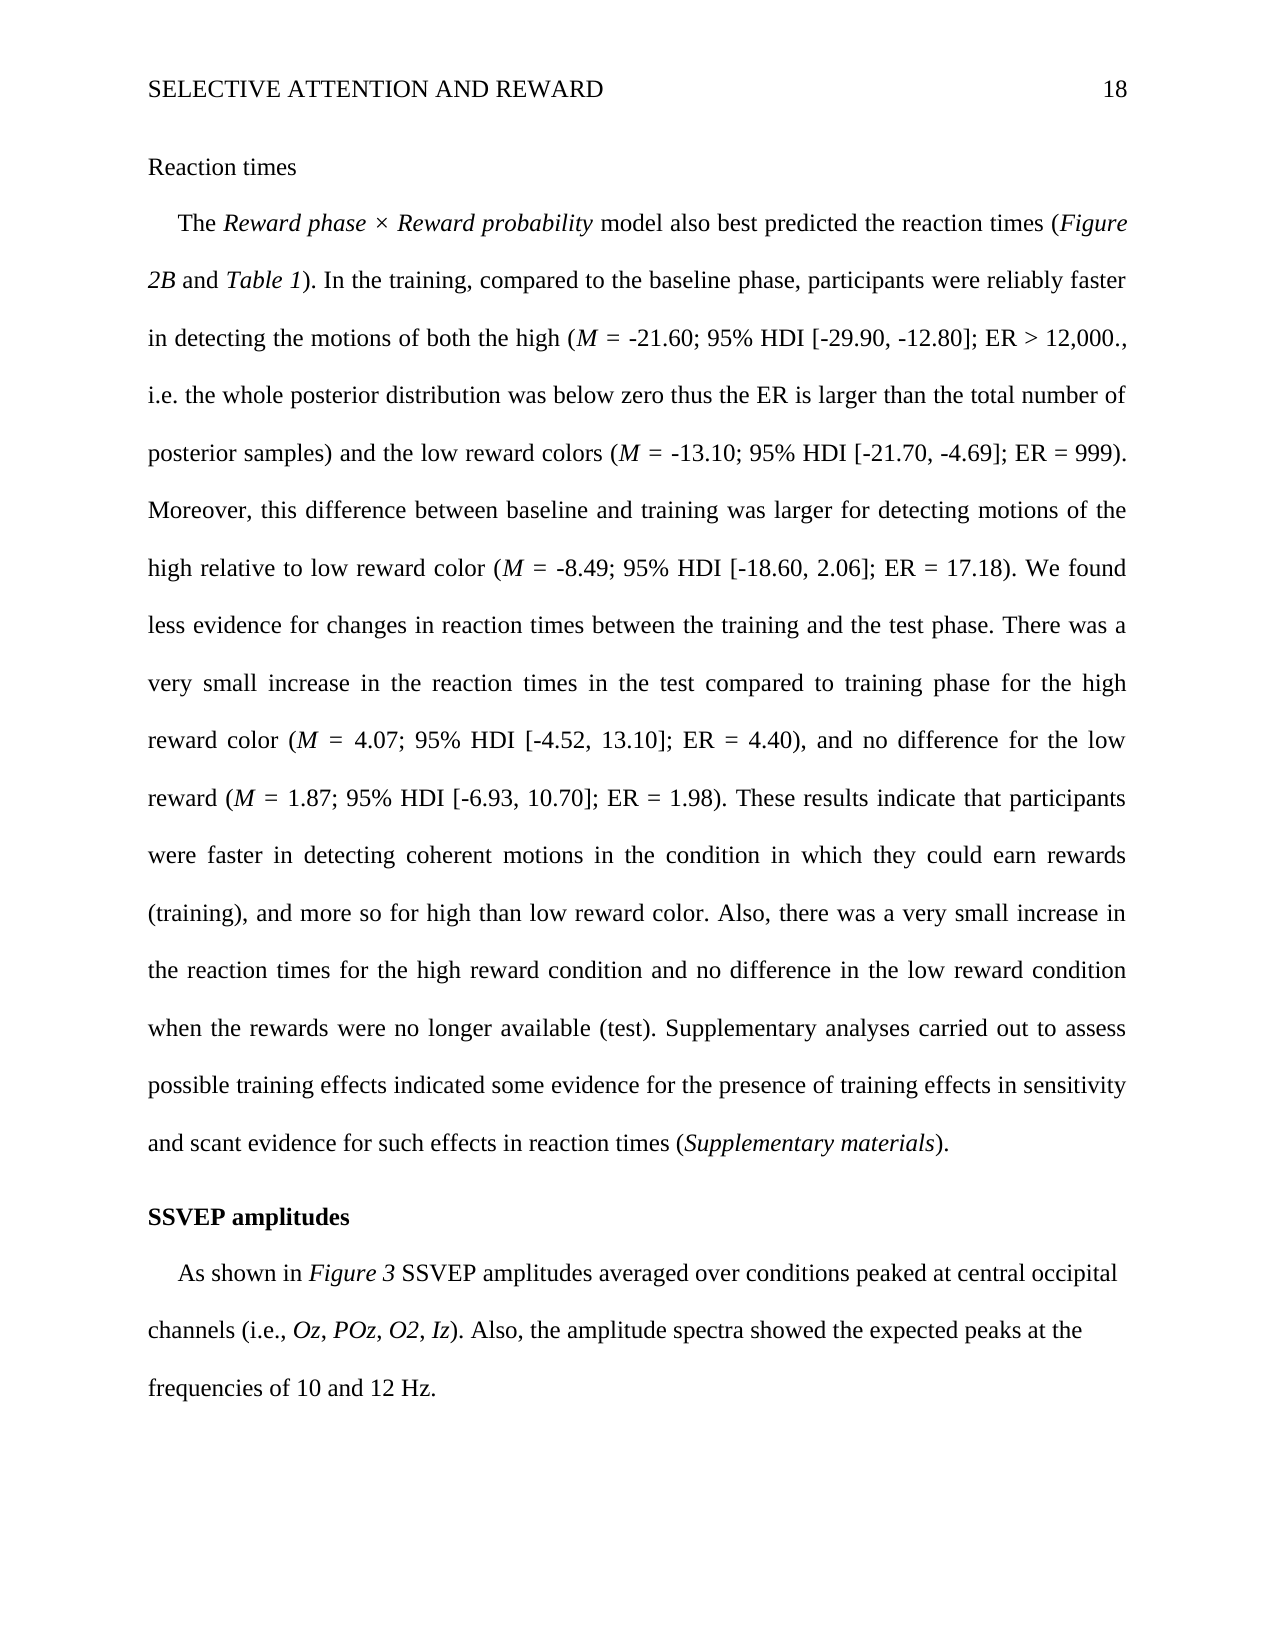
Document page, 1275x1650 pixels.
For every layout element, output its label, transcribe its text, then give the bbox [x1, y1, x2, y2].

text The Reward phase × Reward probability model also best predicted the reaction times (Figure 2B and Table 1). In the training, compared to the baseline phase, participants were reliably faster in detecting the motions of both the high (M = -21.60; 95% HDI [-29.90, -12.80]; ER > 12,000., i.e. the whole posterior distribution was below zero thus the ER is larger than the total number of posterior samples) and the low reward colors (M = -13.10; 95% HDI [-21.70, -4.69]; ER = 999). Moreover, this difference between baseline and training was larger for detecting motions of the high relative to low reward color (M = -8.49; 95% HDI [-18.60, 2.06]; ER = 17.18). We found less evidence for changes in reaction times between the training and the test phase. There was a very small increase in the reaction times in the test compared to training phase for the high reward color (M = 4.07; 95% HDI [-4.52, 13.10]; ER = 4.40), and no difference for the low reward (M = 1.87; 95% HDI [-6.93, 10.70]; ER = 1.98). These results indicate that participants were faster in detecting coherent motions in the condition in which they could earn rewards (training), and more so for high than low reward color. Also, there was a very small increase in the reaction times for the high reward condition and no difference in the low reward condition when the rewards were no longer available (test). Supplementary analyses carried out to assess possible training effects indicated some evidence for the presence of training effects in sensitivity and scant evidence for such effects in reaction times (Supplementary materials). [148, 208, 1127, 1157]
subtitle Reaction times [148, 152, 1127, 181]
subtitle SSVEP amplitudes [148, 1202, 1127, 1231]
text As shown in Figure 3 SSVEP amplitudes averaged over conditions peaked at central occipital channels (i.e., Oz, POz, O2, Iz). Also, the amplitude spectra showed the expected peaks at the frequencies of 10 and 12 Hz. [148, 1258, 1127, 1402]
